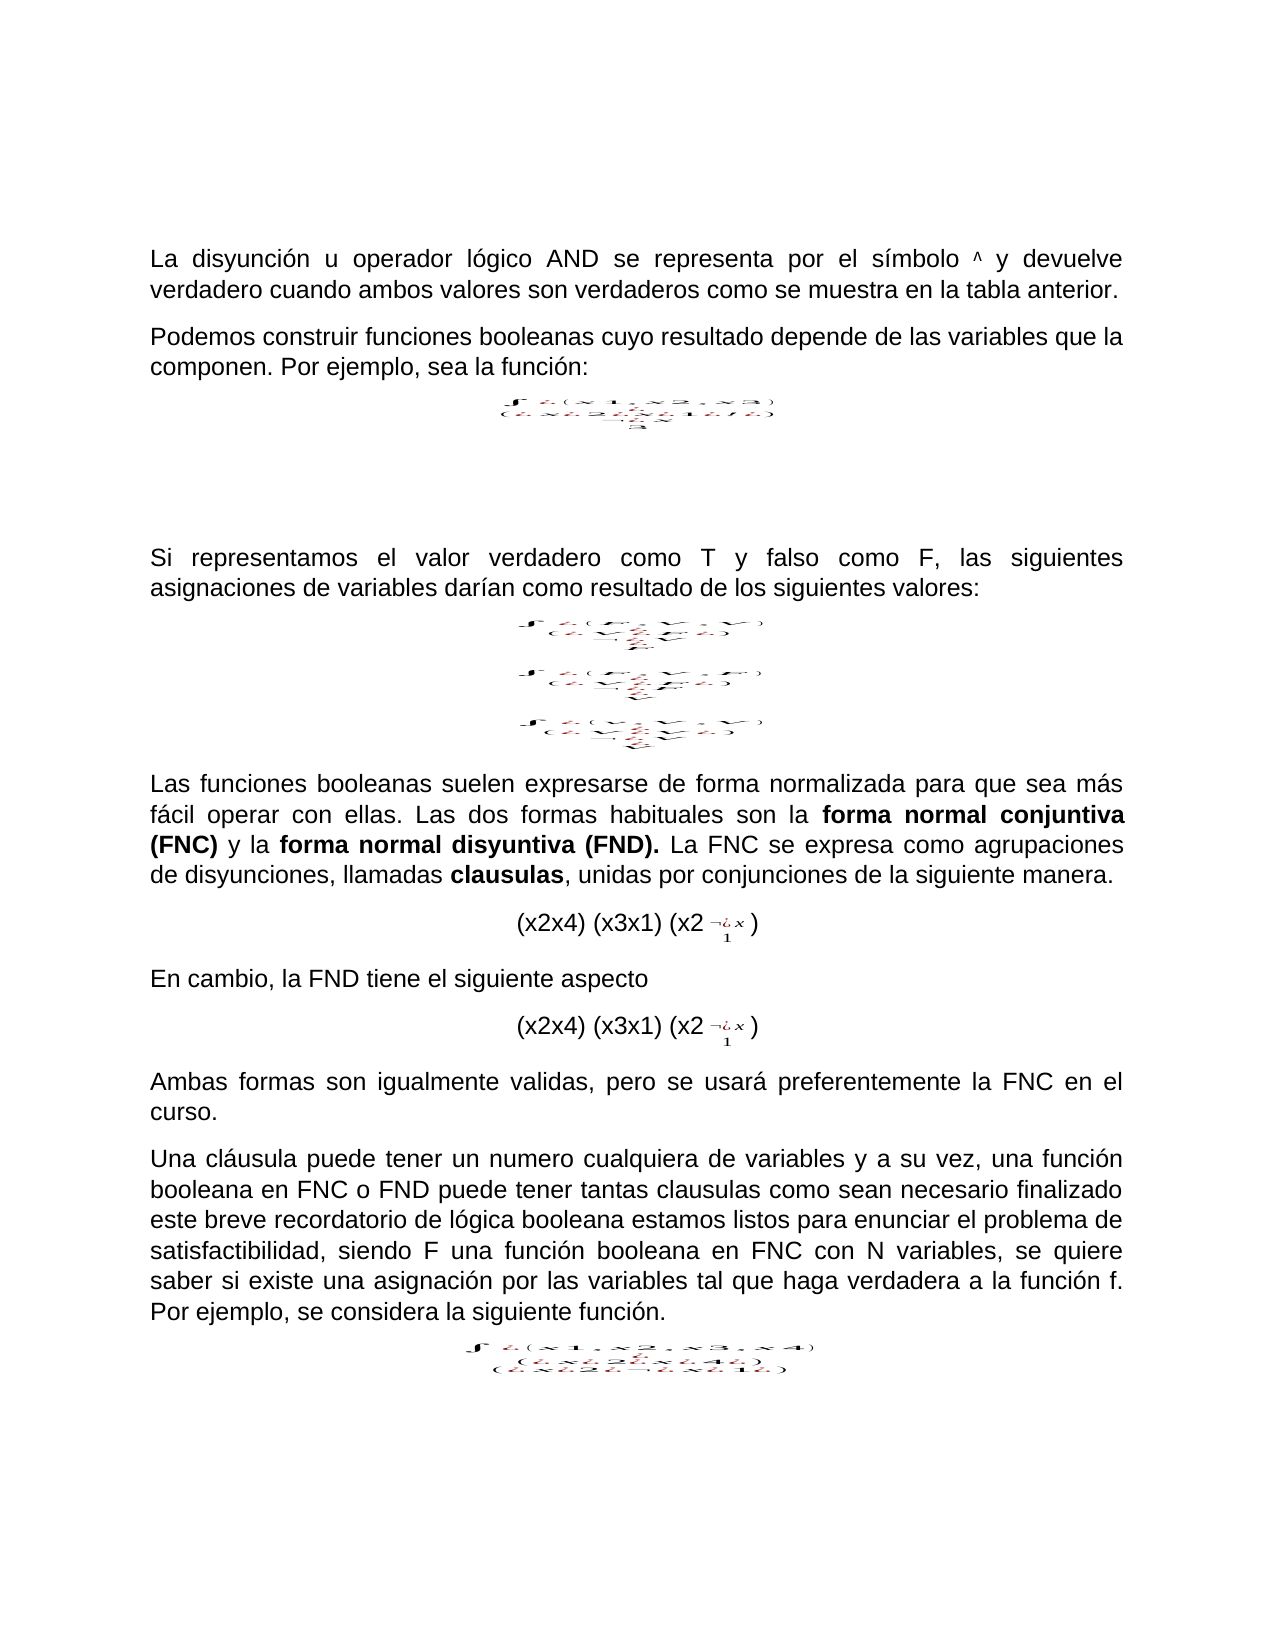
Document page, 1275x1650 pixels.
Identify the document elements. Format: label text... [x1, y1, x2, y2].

text (x2x4) (x3x1) (x2) [150, 907, 1125, 945]
text Si representamos el valor verdadero como T y falso como F, las siguientes asignaciones de variables darían como resultado de los siguientes valores: [150, 543, 1125, 602]
text Las funciones booleanas suelen expresarse de forma normalizada para que sea más fácil operar con ellas. Las dos formas habituales son la forma normal conjuntiva (FNC) y la forma normal disyuntiva (FND). La FNC se expresa como agrupaciones de disyunciones, llamadas clausulas, unidas por conjunciones de la siguiente manera. [150, 769, 1125, 889]
text Una cláusula puede tener un numero cualquiera de variables y a su vez, una función booleana en FNC o FND puede tener tantas clausulas como sean necesario finalizado este breve recordatorio de lógica booleana estamos listos para enunciar el problema de satisfactibilidad, siendo F una función booleana en FNC con N variables, se quiere saber si existe una asignación por las variables tal que haga verdadera a la función f. Por ejemplo, se considera la siguiente función. [150, 1144, 1125, 1325]
text En cambio, la FND tiene el siguiente aspecto [150, 964, 1125, 992]
text La disyunción u operador lógico AND se representa por el símbolo ᶺ y devuelve verdadero cuando ambos valores son verdaderos como se muestra en la tabla anterior. [150, 244, 1125, 303]
text (x2x4) (x3x1) (x2) [150, 1011, 1125, 1048]
text Podemos construir funciones booleanas cuyo resultado depende de las variables que la componen. Por ejemplo, sea la función: [150, 322, 1125, 381]
text Ambas formas son igualmente validas, pero se usará preferentemente la FNC en el curso. [150, 1067, 1125, 1126]
